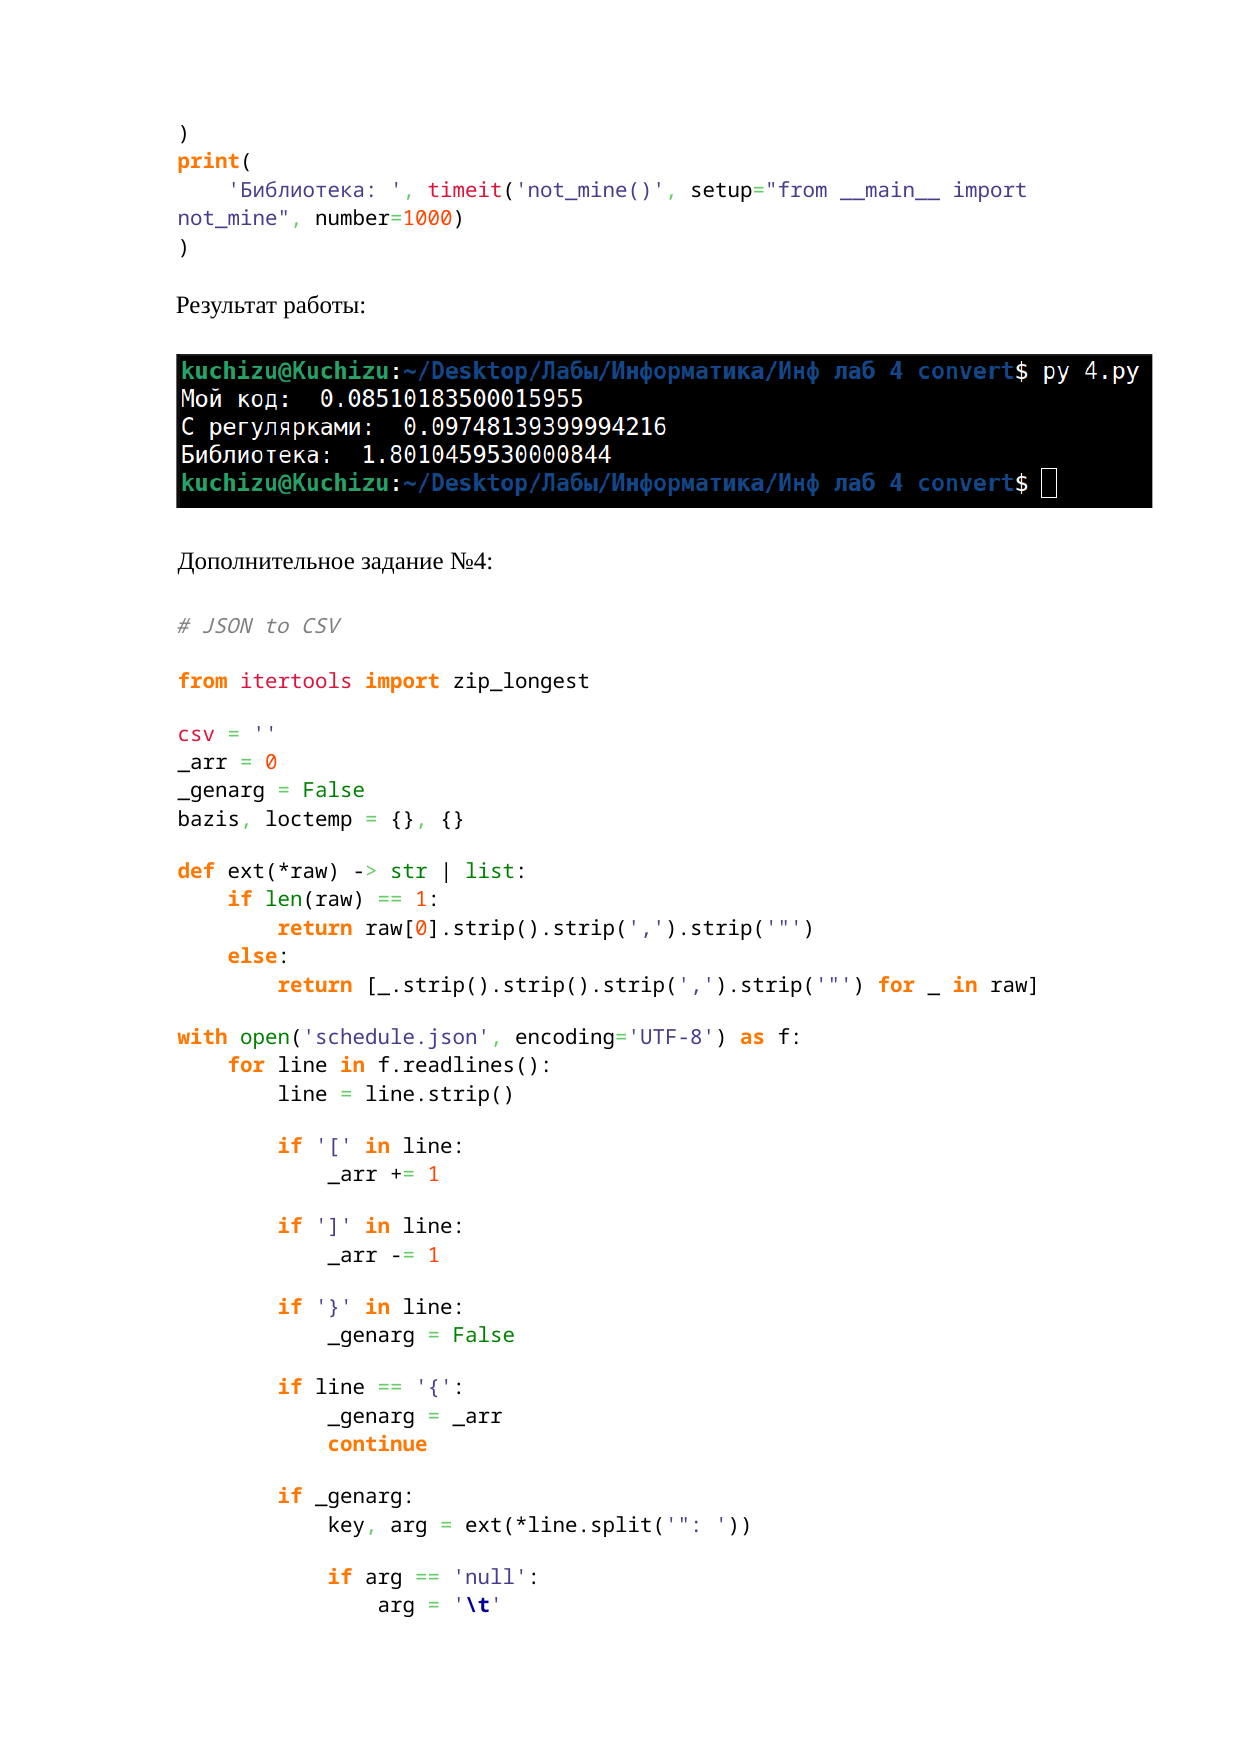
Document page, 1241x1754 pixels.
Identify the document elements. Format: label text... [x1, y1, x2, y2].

text _genarg = _arr [177, 1401, 1152, 1429]
text print( [177, 147, 1152, 175]
text if arg == 'null': [177, 1562, 1152, 1590]
text _genarg = False [177, 776, 1152, 804]
text key, arg = ext(*line.split('": ')) [177, 1510, 1152, 1538]
text if '}' in line: [177, 1292, 1152, 1320]
text _arr = 0 [177, 747, 1152, 776]
text if ']' in line: [177, 1211, 1152, 1240]
text ) [177, 232, 1152, 260]
text if line == '{': [177, 1372, 1152, 1401]
text # JSON to CSV [176, 611, 1152, 639]
text Результат работы: [176, 290, 1152, 318]
text continue [177, 1429, 1152, 1458]
text with open('schedule.json', encoding='UTF-8') as f: [177, 1022, 1152, 1050]
text Дополнительное задание №4: [177, 546, 1152, 575]
text _genarg = False [177, 1320, 1152, 1349]
text arg = '\t' [177, 1590, 1152, 1619]
text if _genarg: [177, 1481, 1152, 1510]
text 'Библиотека: ', timeit('not_mine()', setup="from __main__ import not_mine", number=1000) [177, 175, 1152, 232]
text if len(raw) == 1: [177, 884, 1152, 913]
text return [_.strip().strip().strip(',').strip('"') for _ in raw] [177, 970, 1152, 998]
text def ext(*raw) -> str | list: [177, 856, 1152, 884]
text if '[' in line: [177, 1131, 1152, 1159]
picture [176, 354, 1153, 508]
text csv = '' [177, 719, 1152, 747]
text line = line.strip() [177, 1079, 1152, 1107]
text return raw[0].strip().strip(',').strip('"') [177, 913, 1152, 941]
text from itertools import zip_longest [177, 667, 1152, 695]
text else: [177, 941, 1152, 970]
text _arr += 1 [177, 1159, 1152, 1188]
text _arr -= 1 [177, 1240, 1152, 1268]
text for line in f.readlines(): [177, 1050, 1152, 1079]
text ) [177, 118, 1152, 147]
text bazis, loctemp = {}, {} [177, 804, 1152, 832]
